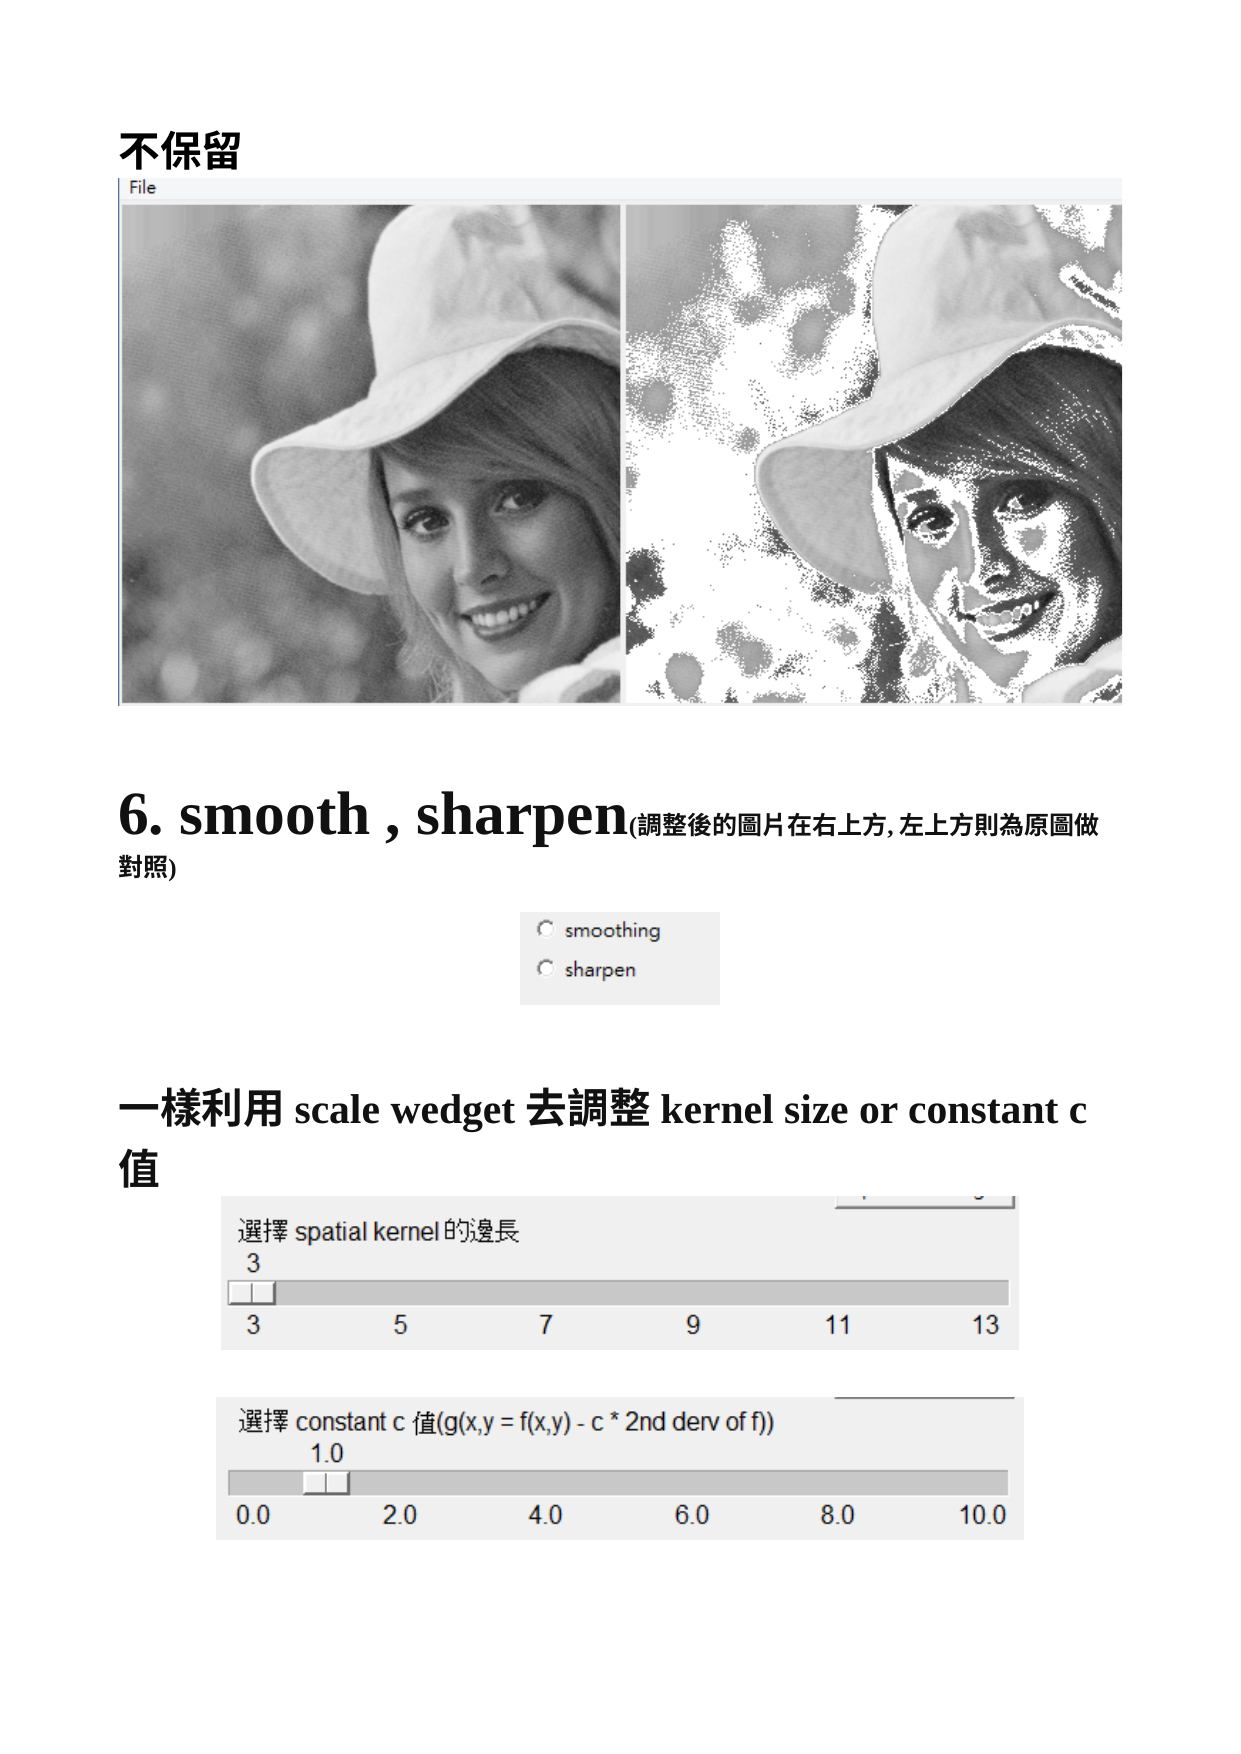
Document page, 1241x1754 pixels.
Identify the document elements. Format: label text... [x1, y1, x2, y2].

text 一樣利用 scale wedget 去調整 kernel size or constant c 值 [118, 1075, 1122, 1196]
text 6. smooth , sharpen(調整後的圖片在右上方, 左上方則為原圖做對照) [118, 777, 1122, 884]
text 不保留 [118, 118, 1122, 178]
